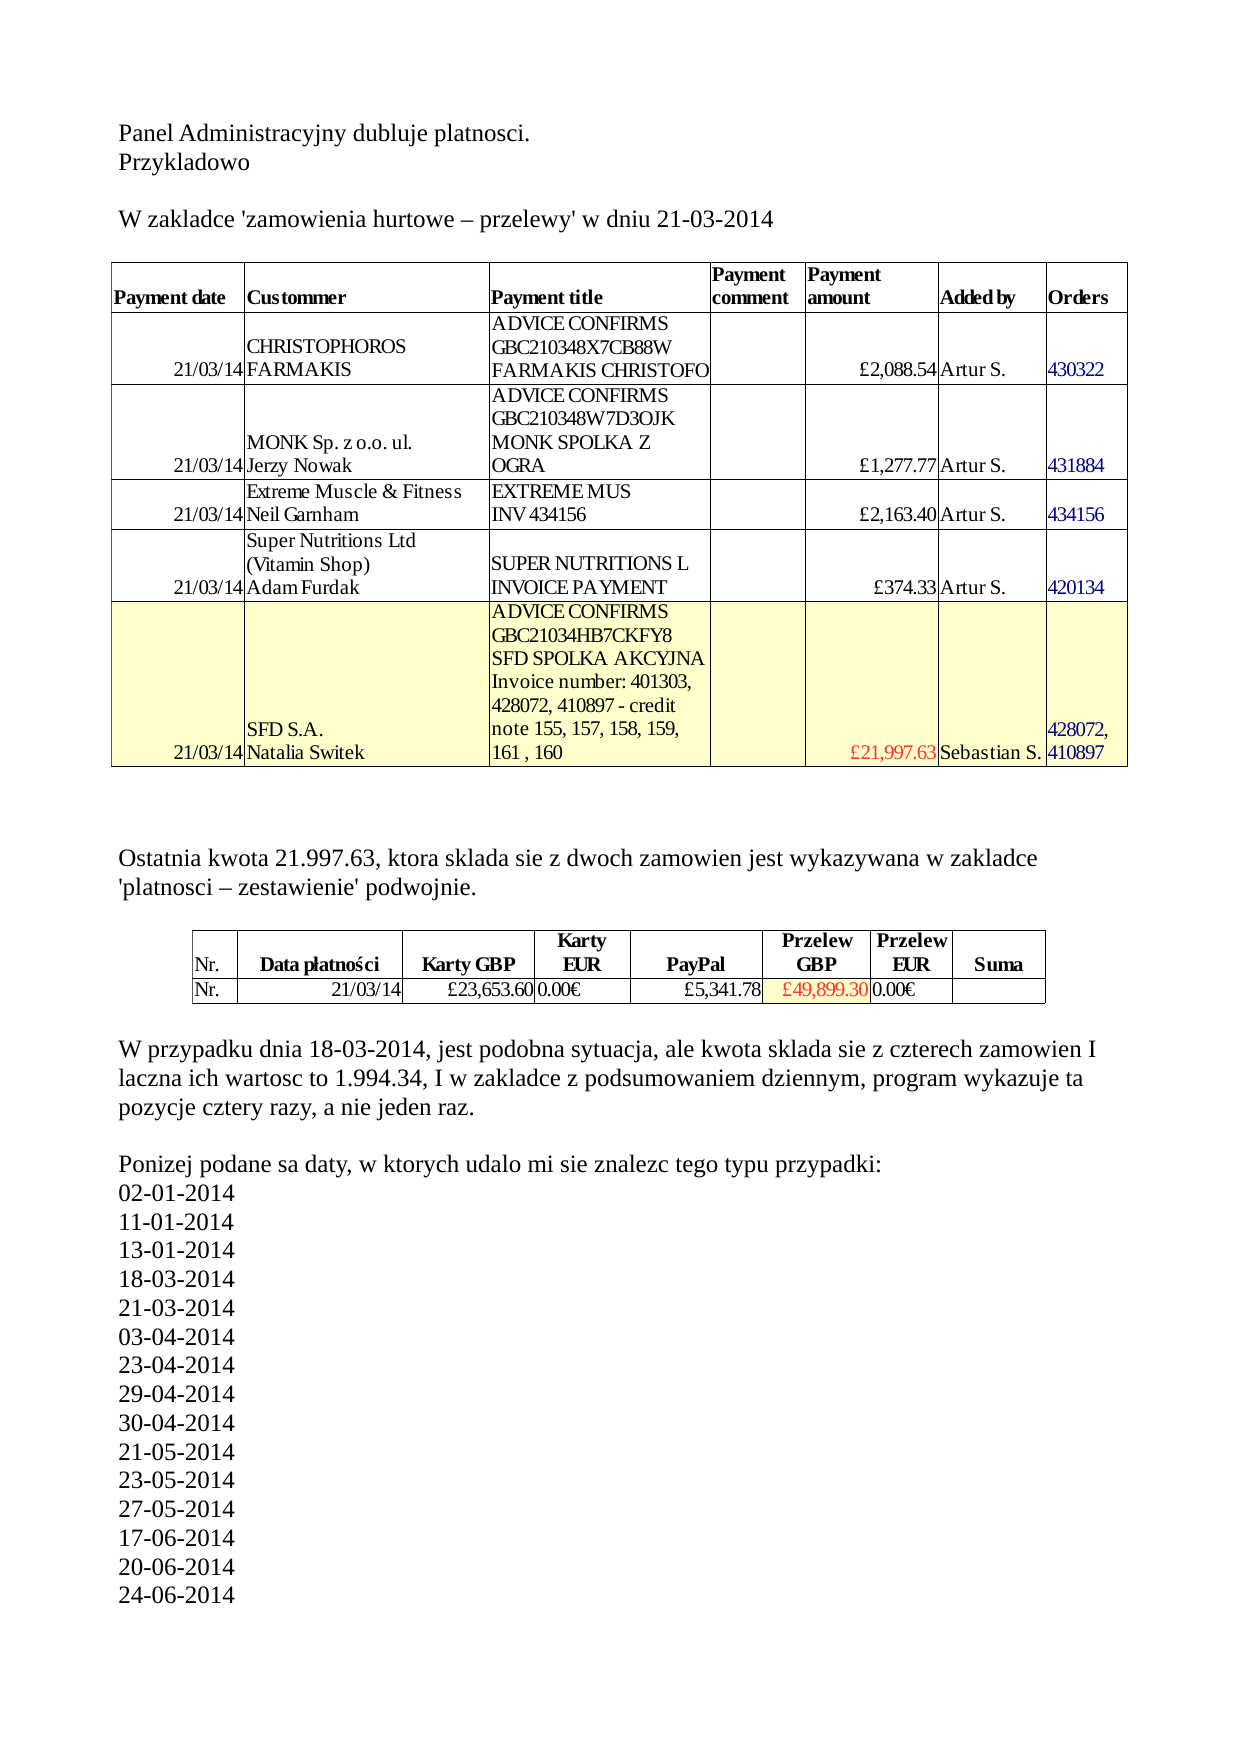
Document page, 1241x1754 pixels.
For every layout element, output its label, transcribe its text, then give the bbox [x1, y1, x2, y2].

text 18-03-2014 [118, 1264, 1122, 1293]
text Przykladowo [118, 147, 1122, 176]
text 24-06-2014 [118, 1581, 1122, 1609]
text 23-05-2014 [118, 1466, 1122, 1494]
text 21-05-2014 [118, 1437, 1122, 1466]
text 29-04-2014 [118, 1379, 1122, 1408]
text 17-06-2014 [118, 1523, 1122, 1552]
text Panel Administracyjny dubluje platnosci. [118, 118, 1122, 147]
text 21-03-2014 [118, 1293, 1122, 1322]
text 03-04-2014 [118, 1322, 1122, 1351]
text 11-01-2014 [118, 1207, 1122, 1236]
text 27-05-2014 [118, 1494, 1122, 1523]
text 20-06-2014 [118, 1552, 1122, 1581]
text 30-04-2014 [118, 1408, 1122, 1437]
text 02-01-2014 [118, 1178, 1122, 1207]
text 23-04-2014 [118, 1351, 1122, 1379]
text 13-01-2014 [118, 1236, 1122, 1264]
text W zakladce 'zamowienia hurtowe – przelewy' w dniu 21-03-2014 [118, 204, 1122, 233]
text Ostatnia kwota 21.997.63, ktora sklada sie z dwoch zamowien jest wykazywana w zakladce 'platnosci – zestawienie' podwojnie. [118, 843, 1122, 901]
text Ponizej podane sa daty, w ktorych udalo mi sie znalezc tego typu przypadki: [118, 1149, 1122, 1178]
text W przypadku dnia 18-03-2014, jest podobna sytuacja, ale kwota sklada sie z czterech zamowien I laczna ich wartosc to 1.994.34, I w zakladce z podsumowaniem dziennym, program wykazuje ta pozycje cztery razy, a nie jeden raz. [118, 1034, 1122, 1121]
